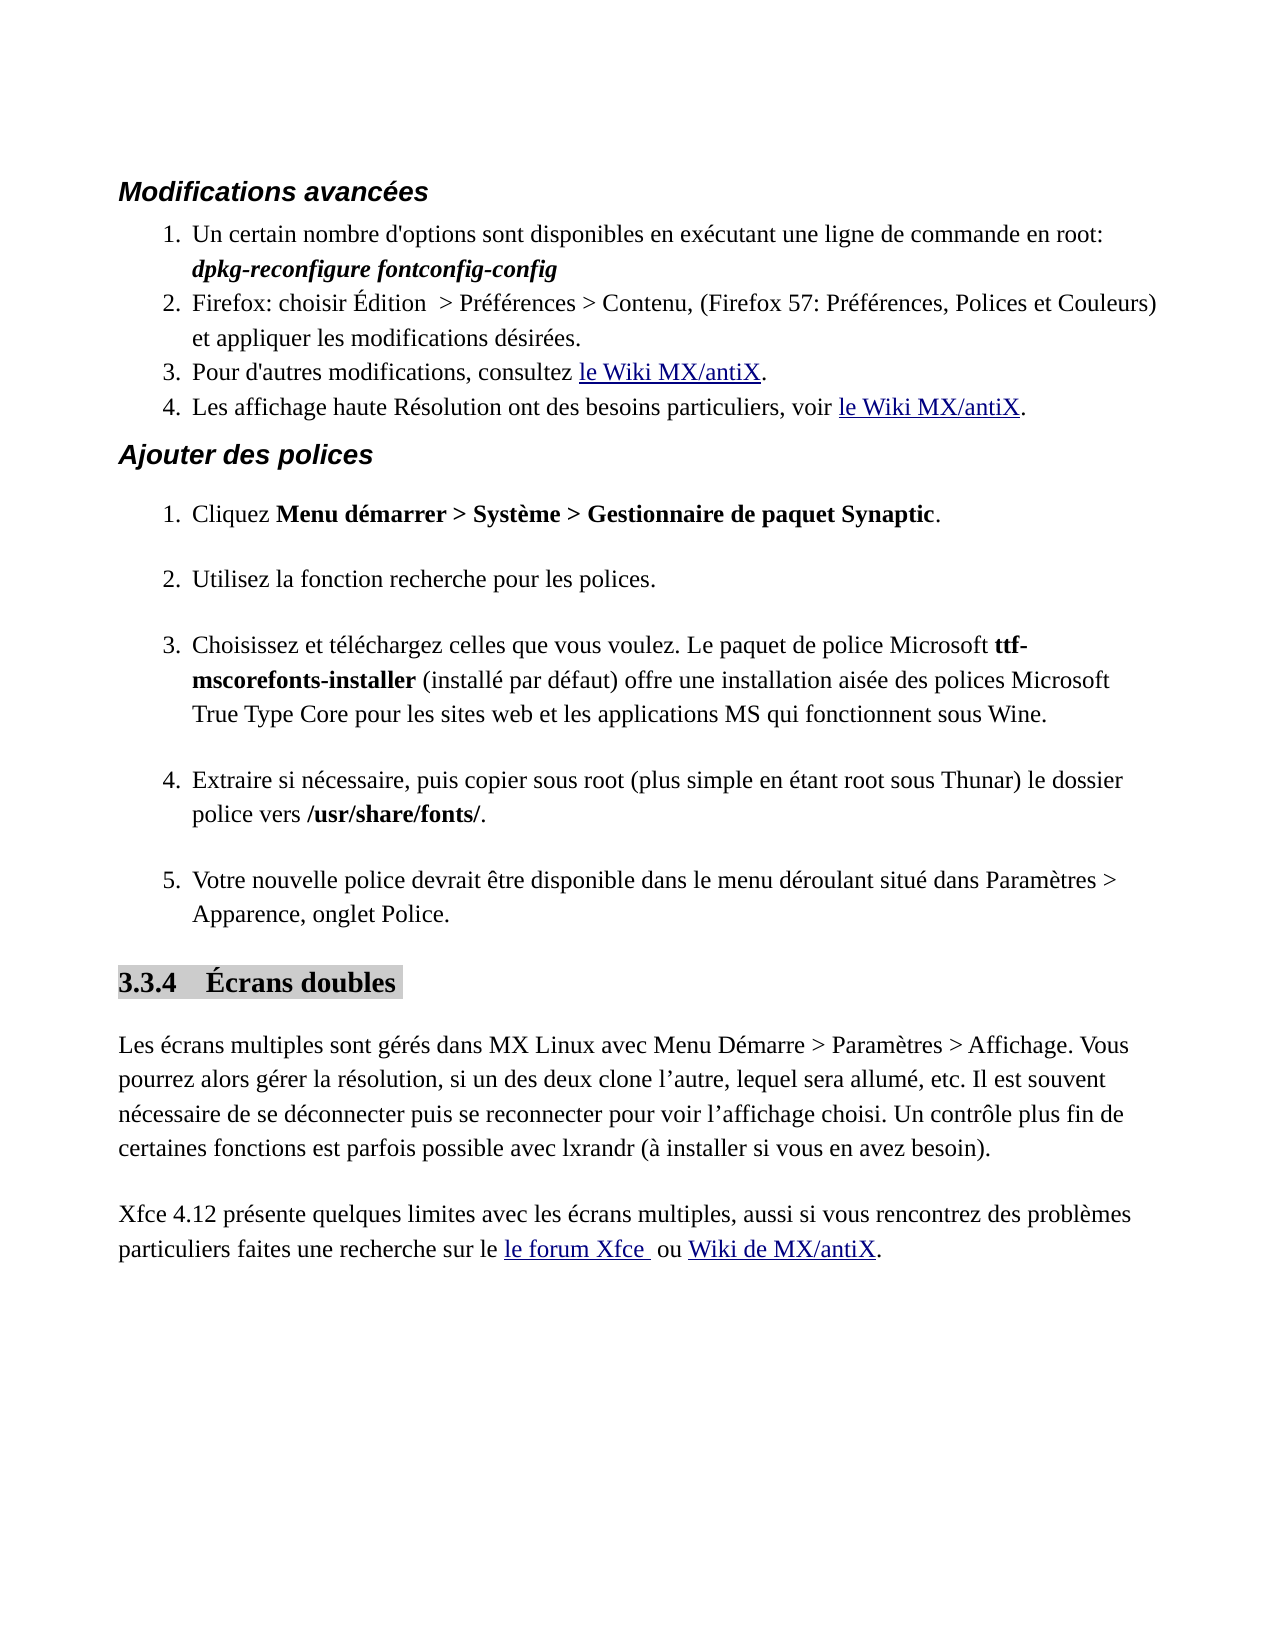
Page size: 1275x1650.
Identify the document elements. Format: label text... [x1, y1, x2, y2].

list Pour d'autres modifications, consultez le Wiki MX/antiX. [162, 357, 1157, 386]
list Utilisez la fonction recherche pour les polices. [162, 564, 1142, 593]
subtitle Modifications avancées [118, 175, 1157, 207]
list Votre nouvelle police devrait être disponible dans le menu déroulant situé dans Paramètres > Apparence, onglet Police. [162, 865, 1142, 928]
list Cliquez Menu démarrer > Système > Gestionnaire de paquet Synaptic. [162, 499, 1142, 527]
list Firefox: choisir Édition > Préférences > Contenu, (Firefox 57: Préférences, Polices et Couleurs) et appliquer les modifications désirées. [162, 288, 1157, 352]
text Xfce 4.12 présente quelques limites avec les écrans multiples, aussi si vous rencontrez des problèmes particuliers faites une recherche sur le le forum Xfce ou Wiki de MX/antiX. [118, 1199, 1157, 1262]
list Un certain nombre d'options sont disponibles en exécutant une ligne de commande en root: dpkg-reconfigure fontconfig-config [162, 219, 1157, 283]
list Extraire si nécessaire, puis copier sous root (plus simple en étant root sous Thunar) le dossier police vers /usr/share/fonts/. [162, 765, 1142, 828]
subtitle 3.3.4 Écrans doubles [403, 965, 1157, 999]
list Les affichage haute Résolution ont des besoins particuliers, voir le Wiki MX/antiX. [162, 392, 1157, 421]
text Les écrans multiples sont gérés dans MX Linux avec Menu Démarre > Paramètres > Affichage. Vous pourrez alors gérer la résolution, si un des deux clone l’autre, lequel sera allumé, etc. Il est souvent nécessaire de se déconnecter puis se reconnecter pour voir l’affichage choisi. Un contrôle plus fin de certaines fonctions est parfois possible avec lxrandr (à installer si vous en avez besoin). [118, 1030, 1157, 1162]
subtitle Ajouter des polices [118, 439, 1157, 471]
list Choisissez et téléchargez celles que vous voulez. Le paquet de police Microsoft ttf-mscorefonts-installer (installé par défaut) offre une installation aisée des polices Microsoft True Type Core pour les sites web et les applications MS qui fonctionnent sous Wine. [162, 630, 1142, 728]
